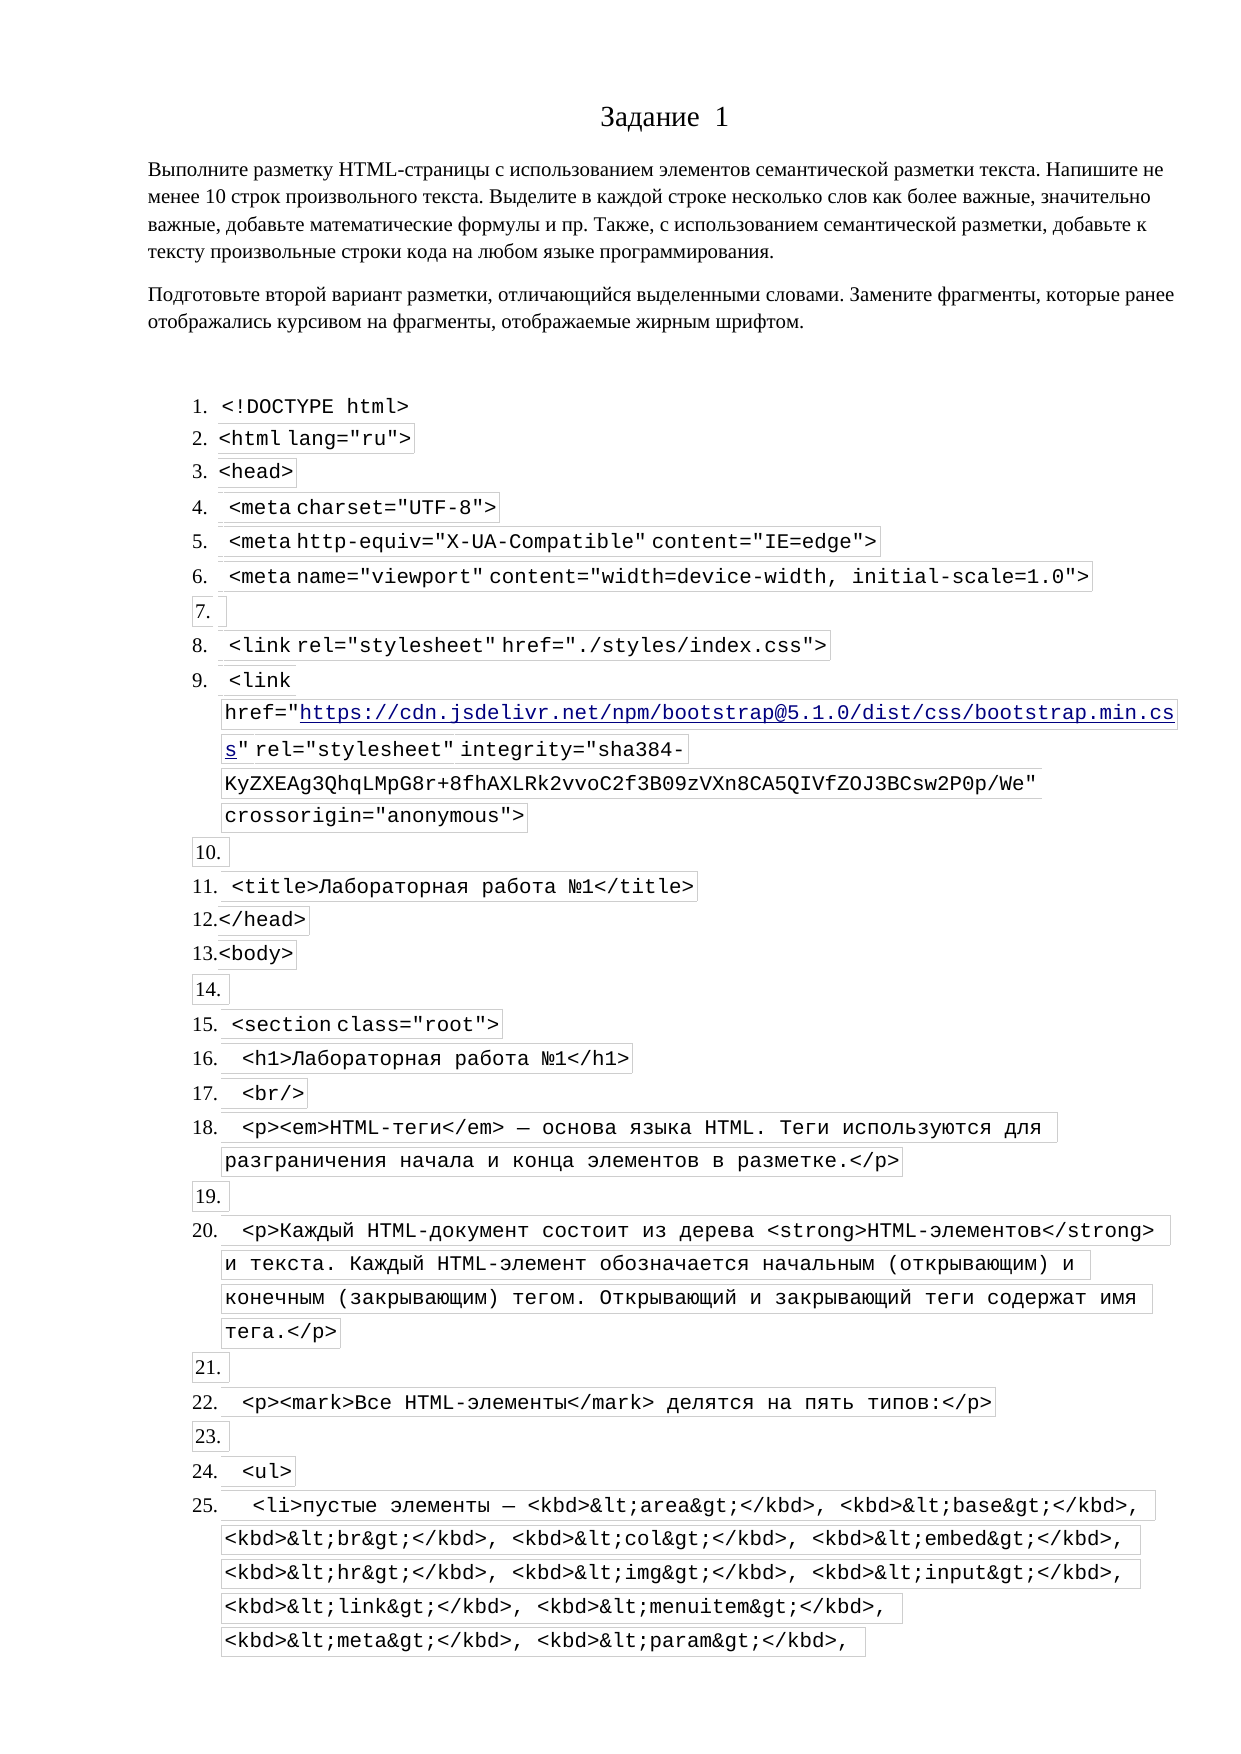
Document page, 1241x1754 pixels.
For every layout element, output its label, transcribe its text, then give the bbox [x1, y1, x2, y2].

list [831, 630, 1181, 660]
list [1093, 561, 1181, 591]
list <meta name="viewport" content="width=device-width, initial-scale=1.0"> [192, 561, 1092, 591]
list <link rel="stylesheet" href="./styles/index.css"> [192, 630, 830, 660]
list <body> [192, 940, 296, 969]
list [310, 906, 1181, 935]
list </head> [192, 906, 309, 935]
text Подготовьте второй вариант разметки, отличающийся выделенными словами. Замените фрагменты, которые ранее отображались курсивом на фрагменты, отображаемые жирным шрифтом. [148, 282, 1181, 333]
list <head> [192, 458, 296, 487]
list [698, 871, 1181, 901]
list [297, 940, 1181, 969]
list [503, 1008, 1181, 1038]
text Выполните разметку HTML-страницы с использованием элементов семантической разметки текста. Напишите не менее 10 строк произвольного текста. Выделите в каждой строке несколько слов как более важные, значительно важные, добавьте математические формулы и пр. Также, с использованием семантической разметки, добавьте к тексту произвольные строки кода на любом языке программирования. [148, 157, 1181, 263]
list <br/> [192, 1078, 307, 1108]
list <meta http-equiv="X-UA-Compatible" content="IE=edge"> [192, 526, 880, 557]
list <link href="https://cdn.jsdelivr.net/npm/bootstrap@5.1.0/dist/css/bootstrap.min.css" rel="stylesheet" integrity="sha384-KyZXEAg3QhqLMpG8r+8fhAXLRk2vvoC2f3B09zVXn8CA5QIVfZOJ3BCsw2P0p/We" crossorigin="anonymous"> [192, 665, 1181, 832]
list <meta charset="UTF-8"> [192, 492, 499, 522]
list <p>Каждый HTML-документ состоит из дерева <strong>HTML-элементов</strong> и текста. Каждый HTML-элемент обозначается начальным (открывающим) и конечным (закрывающим) тегом. Открывающий и закрывающий теги содержат имя тега.</p> [192, 1215, 1181, 1348]
list <html lang="ru"> [192, 423, 414, 453]
list [881, 526, 1181, 557]
list <title>Лабораторная работа №1</title> [192, 871, 697, 901]
list <p><mark>Все HTML-элементы</mark> делятся на пять типов:</p> [192, 1387, 995, 1417]
list <!DOCTYPE html> [192, 394, 1181, 419]
list <p><em>HTML-теги</em> — основа языка HTML. Теги используются для разграничения начала и конца элементов в разметке.</p> [192, 1112, 1181, 1176]
list [500, 492, 1181, 522]
list [297, 458, 1181, 487]
list <section class="root"> [192, 1008, 502, 1038]
list <li>пустые элементы — <kbd>&lt;area&gt;</kbd>, <kbd>&lt;base&gt;</kbd>, <kbd>&lt;br&gt;</kbd>, <kbd>&lt;col&gt;</kbd>, <kbd>&lt;embed&gt;</kbd>, <kbd>&lt;hr&gt;</kbd>, <kbd>&lt;img&gt;</kbd>, <kbd>&lt;input&gt;</kbd>, <kbd>&lt;link&gt;</kbd>, <kbd>&lt;menuitem&gt;</kbd>, <kbd>&lt;meta&gt;</kbd>, <kbd>&lt;param&gt;</kbd>, [192, 1490, 1181, 1657]
list [308, 1078, 1181, 1108]
list [996, 1387, 1181, 1417]
list [633, 1043, 1181, 1073]
list <h1>Лабораторная работа №1</h1> [192, 1043, 632, 1073]
text Задание 1 [148, 99, 1181, 133]
list [415, 423, 1181, 453]
list [296, 1456, 1181, 1486]
list <ul> [192, 1456, 295, 1486]
